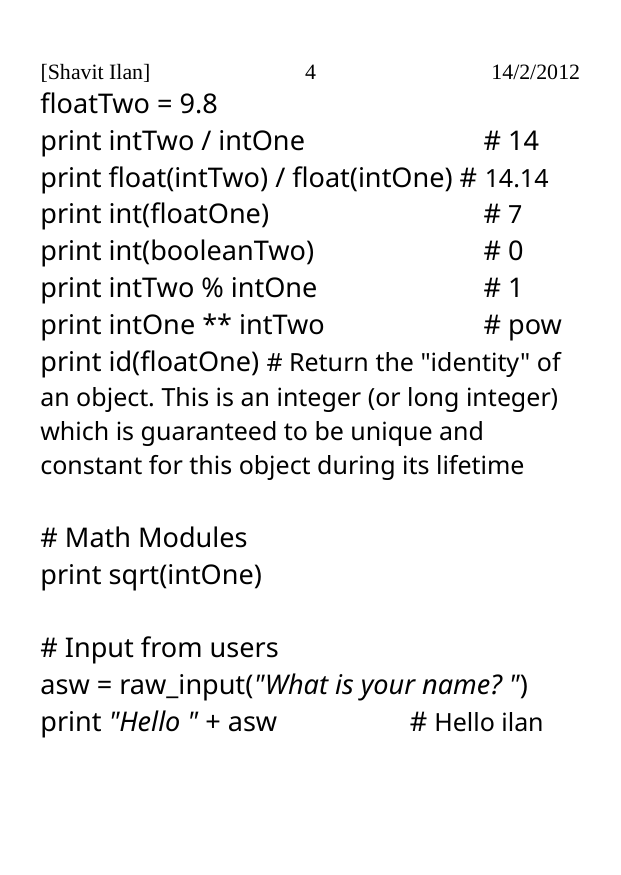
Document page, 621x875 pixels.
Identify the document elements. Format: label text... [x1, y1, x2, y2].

text asw = raw_input("What is your name? ") [40, 666, 580, 703]
text print id(floatOne) # Return the "identity" of an object. This is an integer (or long integer) which is guaranteed to be unique and constant for this object during its lifetime [40, 342, 580, 481]
text print int(floatOne) # 7 [40, 195, 580, 232]
text print intTwo / intOne # 14 [40, 121, 580, 158]
text # Input from users [40, 629, 580, 666]
text print intOne ** intTwo # pow [40, 306, 580, 342]
text # Math Modules [40, 518, 580, 555]
text print "Hello " + asw # Hello ilan [40, 703, 580, 739]
text floatTwo = 9.8 [40, 84, 580, 121]
text print int(booleanTwo) # 0 [40, 232, 580, 269]
text print float(intTwo) / float(intOne) # 14.14 [40, 158, 580, 195]
text print sqrt(intOne) [40, 555, 580, 592]
text print intTwo % intOne # 1 [40, 269, 580, 306]
